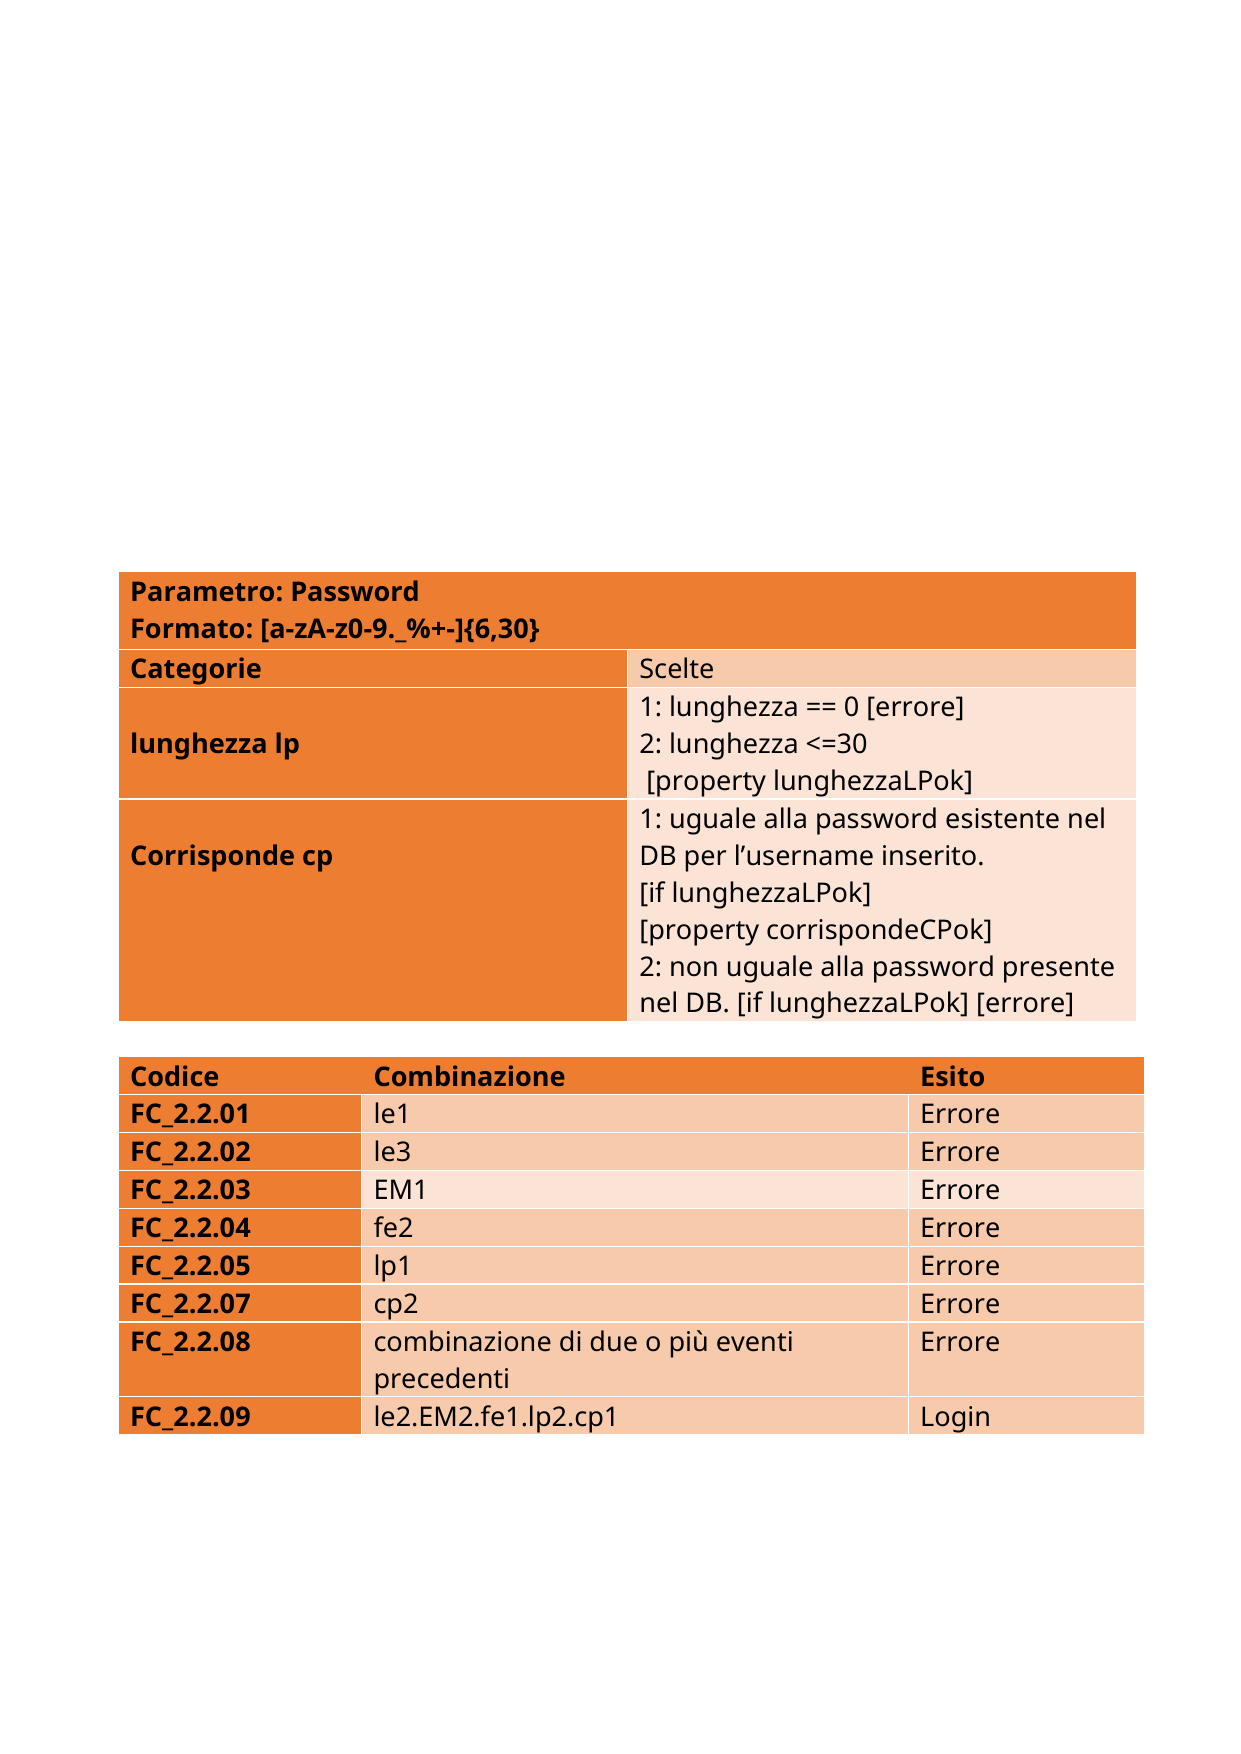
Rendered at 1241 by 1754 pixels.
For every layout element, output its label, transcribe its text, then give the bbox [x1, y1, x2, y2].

table_cell Corrisponde cp [119, 800, 627, 1021]
table_cell Errore [909, 1247, 1144, 1283]
table_cell Errore [909, 1323, 1144, 1396]
table_cell fe2 [362, 1209, 908, 1246]
table_cell Errore [909, 1095, 1144, 1132]
table_cell Errore [909, 1209, 1144, 1246]
table_cell FC_2.2.03 [119, 1171, 361, 1208]
table_cell le1 [362, 1095, 908, 1132]
table_cell Errore [909, 1285, 1144, 1321]
table_cell 1: lunghezza == 0 [errore] 2: lunghezza <=30 [property lunghezzaLPok] [628, 688, 1136, 798]
table_cell FC_2.2.09 [119, 1397, 361, 1434]
table_cell lunghezza lp [119, 688, 627, 798]
table_header Codice [119, 1057, 362, 1094]
table_cell le3 [362, 1133, 908, 1170]
table_cell Login [909, 1397, 1144, 1434]
table_cell cp2 [362, 1285, 908, 1321]
table_cell EM1 [362, 1171, 908, 1208]
table_cell FC_2.2.04 [119, 1209, 361, 1246]
table_cell Errore [909, 1133, 1144, 1170]
table_cell FC_2.2.08 [119, 1323, 361, 1396]
table_cell FC_2.2.05 [119, 1247, 361, 1283]
table_cell lp1 [362, 1247, 908, 1283]
table_header Parametro: Password Formato: [a-zA-z0-9._%+-]{6,30} [119, 572, 1136, 649]
table_cell le2.EM2.fe1.lp2.cp1 [362, 1397, 908, 1434]
table_header Combinazione [362, 1057, 908, 1094]
table_header Esito [908, 1057, 1144, 1094]
table_cell FC_2.2.01 [119, 1095, 361, 1132]
table_cell 1: uguale alla password esistente nel DB per l’username inserito. [if lunghezzaLPok] [property corrispondeCPok] 2: non uguale alla password presente nel DB. [if lunghezzaLPok] [errore] [628, 800, 1136, 1021]
table_cell Categorie [119, 650, 627, 687]
table_cell combinazione di due o più eventi precedenti [362, 1323, 908, 1396]
table_cell Scelte [628, 650, 1136, 687]
table_cell Errore [909, 1171, 1144, 1208]
table_cell FC_2.2.02 [119, 1133, 361, 1170]
table_cell FC_2.2.07 [119, 1285, 361, 1321]
